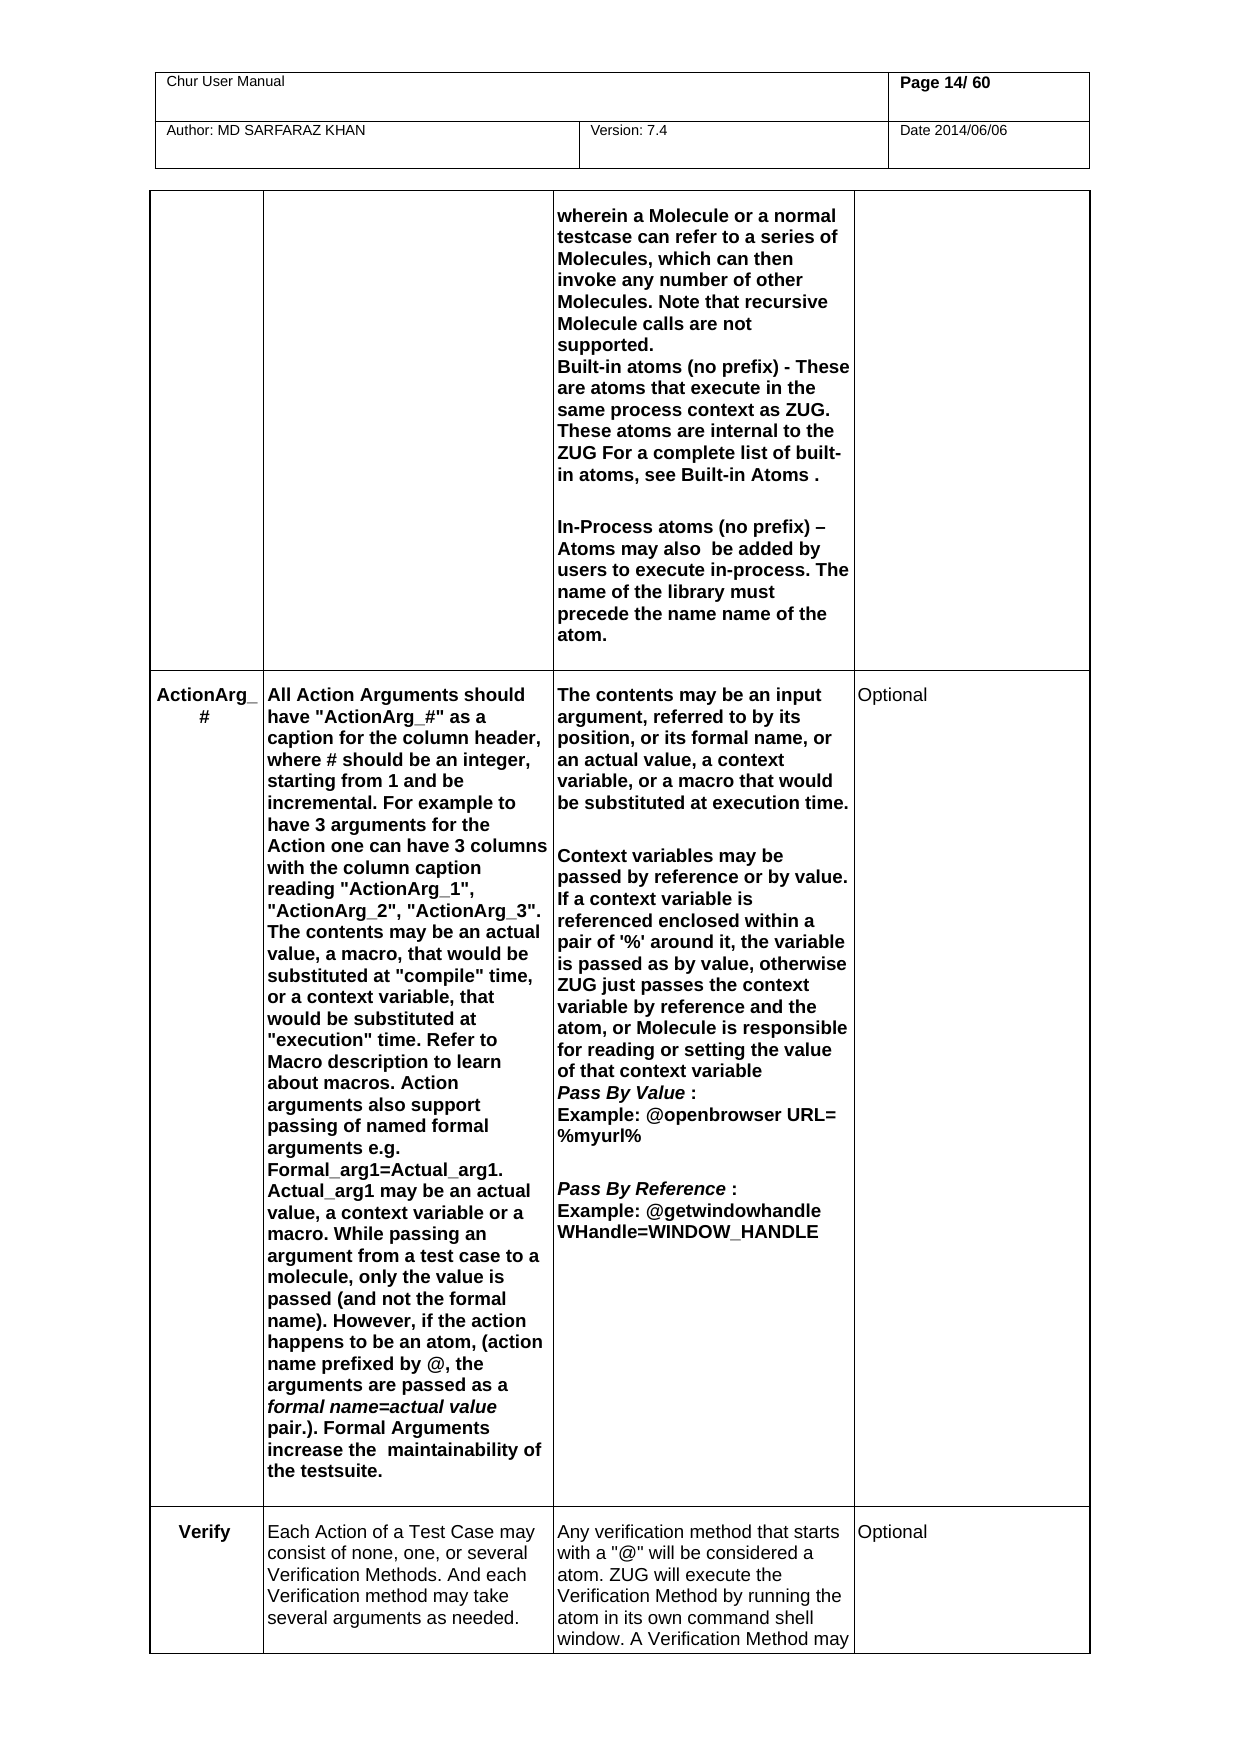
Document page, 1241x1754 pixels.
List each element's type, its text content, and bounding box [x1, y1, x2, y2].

table_cell Verify [151, 1507, 263, 1653]
table_cell All Action Arguments should have "ActionArg_#" as a caption for the column header, where # should be an integer, starting from 1 and be incremental. For example to have 3 arguments for the Action one can have 3 columns with the column caption reading "ActionArg_1", "ActionArg_2", "ActionArg_3". The contents may be an actual value, a macro, that would be substituted at "compile" time, or a context variable, that would be substituted at "execution" time. Refer to Macro description to learn about macros. Action arguments also support passing of named formal arguments e.g. Formal_arg1=Actual_arg1. Actual_arg1 may be an actual value, a context variable or a macro. While passing an argument from a test case to a molecule, only the value is passed (and not the formal name). However, if the action happens to be an atom, (action name prefixed by @, the arguments are passed as a formal name=actual value pair.). Formal Arguments increase the maintainability of the testsuite. [264, 671, 553, 1506]
table_cell ActionArg_# [151, 671, 263, 1506]
table_cell Any verification method that starts with a "@" will be considered a atom. ZUG will execute the Verification Method by running the atom in its own command shell window. A Verification Method may [554, 1507, 854, 1653]
table_cell The contents may be an input argument, referred to by its position, or its formal name, or an actual value, a context variable, or a macro that would be substituted at execution time. Context variables may be passed by reference or by value. If a context variable is referenced enclosed within a pair of '%' around it, the variable is passed as by value, otherwise ZUG just passes the context variable by reference and the atom, or Molecule is responsible for reading or setting the value of that context variable Pass By Value : Example: @openbrowser URL=%myurl% Pass By Reference : Example: @getwindowhandle WHandle=WINDOW_HANDLE [554, 671, 854, 1506]
table_cell [264, 191, 553, 669]
table_cell [855, 191, 1089, 669]
table_cell Optional [855, 1507, 1089, 1653]
table_cell - wherein a Molecule or a normal testcase can refer to a series of Molecules, which can then invoke any number of other Molecules. Note that recursive Molecule calls are not supported. Built-in atoms (no prefix) - These are atoms that execute in the same process context as ZUG. These atoms are internal to the ZUG For a complete list of built-in atoms, see Built-in Atoms . In-Process atoms (no prefix) – Atoms may also be added by users to execute in-process. The name of the library must precede the name name of the atom. [554, 191, 854, 669]
table_cell [151, 191, 263, 669]
table_cell Optional [855, 671, 1089, 1506]
table_cell Each Action of a Test Case may consist of none, one, or several Verification Methods. And each Verification method may take several arguments as needed. [264, 1507, 553, 1653]
